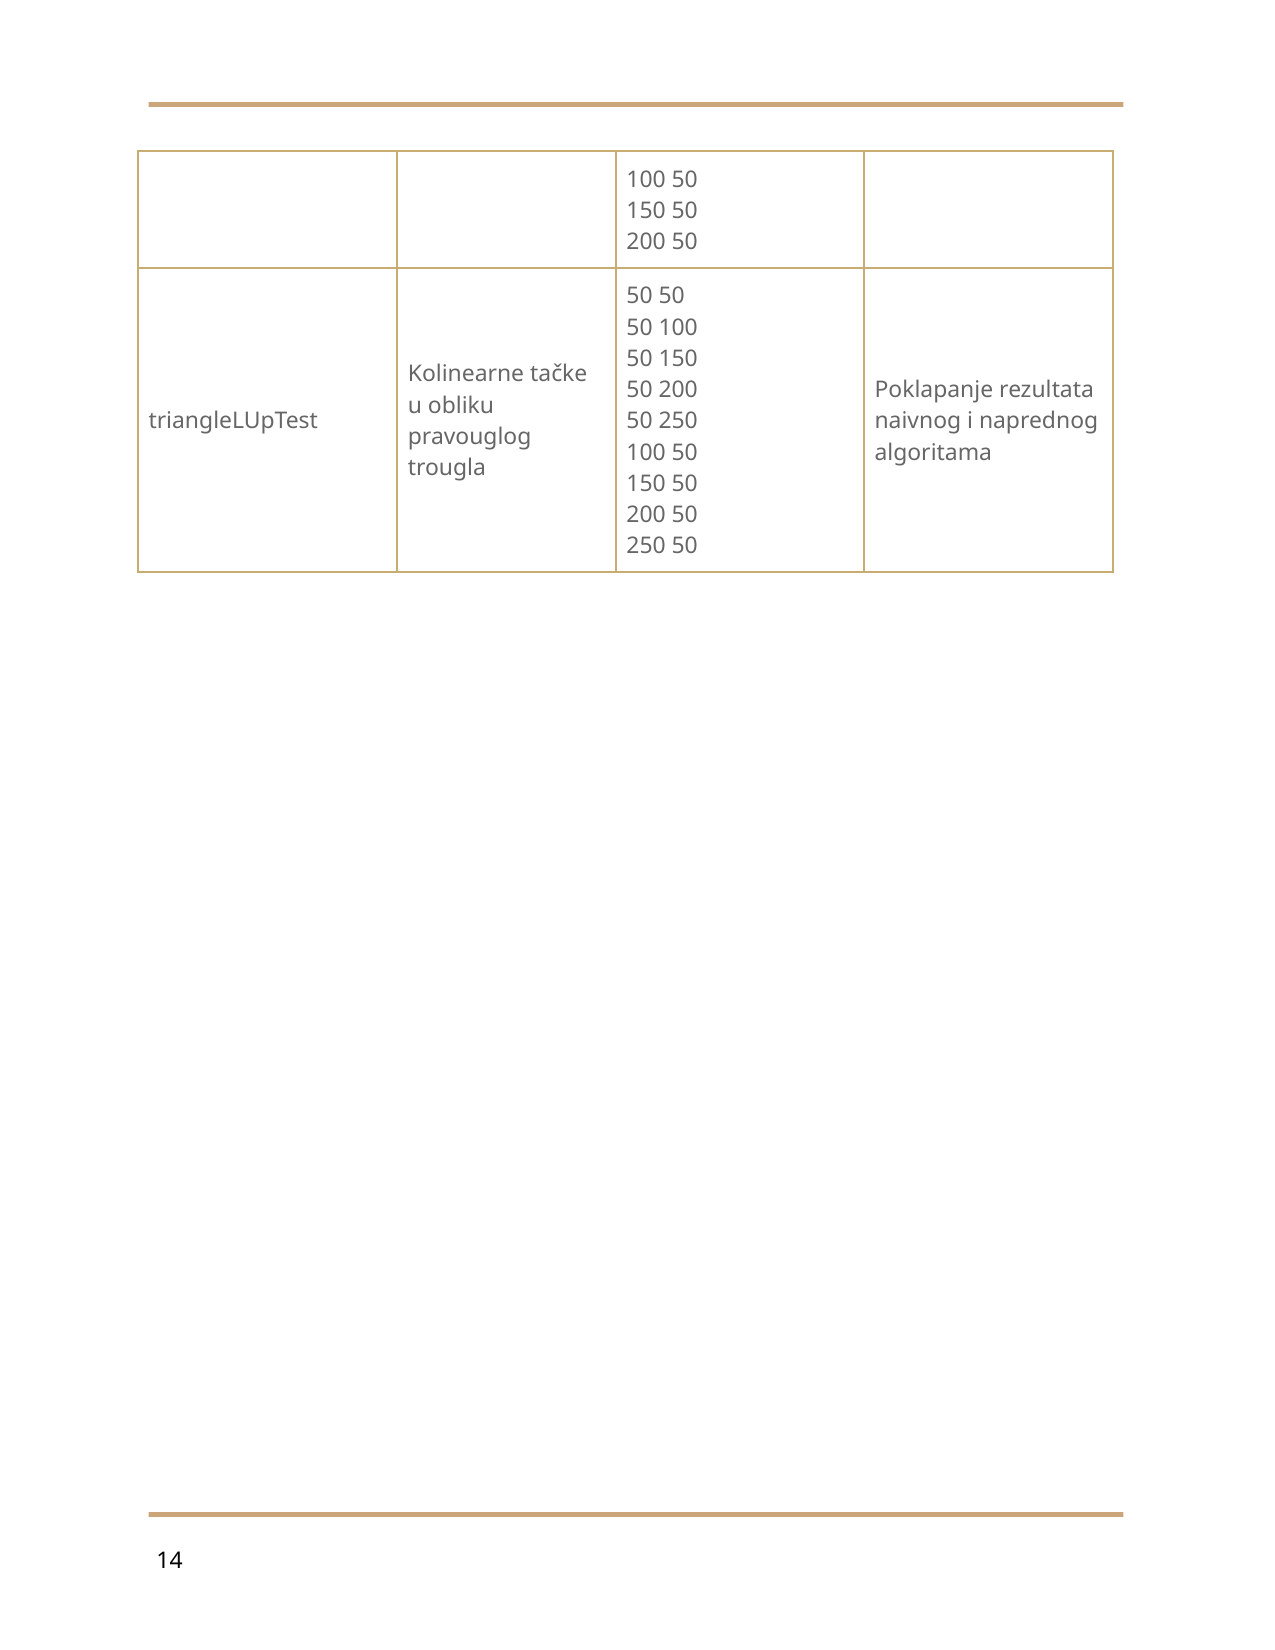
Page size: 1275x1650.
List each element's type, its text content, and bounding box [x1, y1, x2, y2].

table_cell triangleLUpTest [139, 269, 396, 571]
table_cell 50 50 50 100 50 150 50 200 50 250 100 50 150 50 200 50 250 50 [617, 269, 863, 571]
table_cell Kolinearne tačke u obliku pravouglog trougla [398, 269, 615, 571]
table_cell [865, 152, 1112, 267]
table_cell 100 50 150 50 200 50 [617, 152, 863, 267]
picture [148, 1512, 1124, 1517]
table_cell [398, 152, 615, 267]
table_cell [139, 152, 396, 267]
picture [148, 102, 1124, 107]
table_cell Poklapanje rezultata naivnog i naprednog algoritama [865, 269, 1112, 571]
